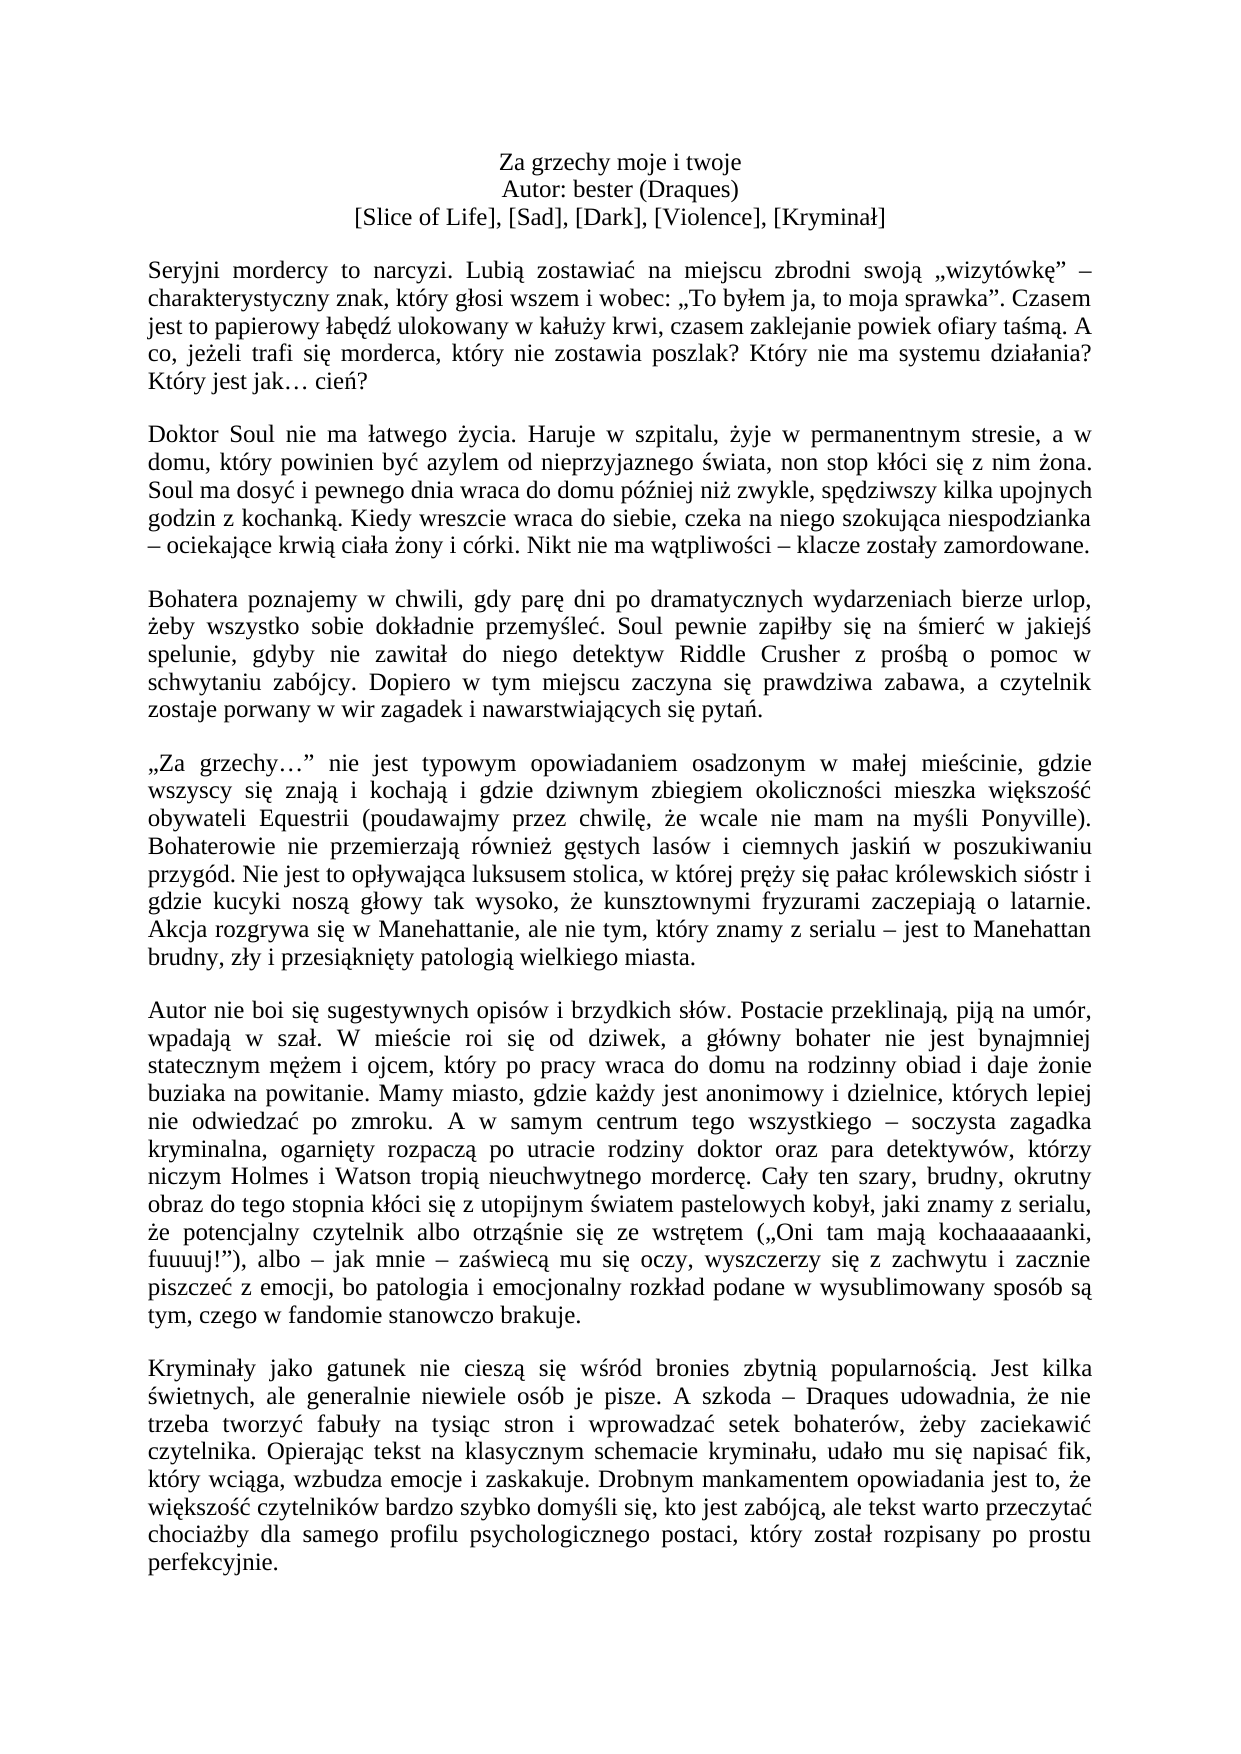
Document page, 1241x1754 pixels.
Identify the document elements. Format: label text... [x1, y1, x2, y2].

text Autor: bester (Draques) [148, 175, 1093, 203]
text Bohatera poznajemy w chwili, gdy parę dni po dramatycznych wydarzeniach bierze urlop, żeby wszystko sobie dokładnie przemyśleć. Soul pewnie zapiłby się na śmierć w jakiejś spelunie, gdyby nie zawitał do niego detektyw Riddle Crusher z prośbą o pomoc w schwytaniu zabójcy. Dopiero w tym miejscu zaczyna się prawdziwa zabawa, a czytelnik zostaje porwany w wir zagadek i nawarstwiających się pytań. [148, 585, 1093, 723]
text Kryminały jako gatunek nie cieszą się wśród bronies zbytnią popularnością. Jest kilka świetnych, ale generalnie niewiele osób je pisze. A szkoda – Draques udowadnia, że nie trzeba tworzyć fabuły na tysiąc stron i wprowadzać setek bohaterów, żeby zaciekawić czytelnika. Opierając tekst na klasycznym schemacie kryminału, udało mu się napisać fik, który wciąga, wzbudza emocje i zaskakuje. Drobnym mankamentem opowiadania jest to, że większość czytelników bardzo szybko domyśli się, kto jest zabójcą, ale tekst warto przeczytać chociażby dla samego profilu psychologicznego postaci, który został rozpisany po prostu perfekcyjnie. [148, 1354, 1093, 1576]
text Doktor Soul nie ma łatwego życia. Haruje w szpitalu, żyje w permanentnym stresie, a w domu, który powinien być azylem od nieprzyjaznego świata, non stop kłóci się z nim żona. Soul ma dosyć i pewnego dnia wraca do domu później niż zwykle, spędziwszy kilka upojnych godzin z kochanką. Kiedy wreszcie wraca do siebie, czeka na niego szokująca niespodzianka – ociekające krwią ciała żony i córki. Nikt nie ma wątpliwości – klacze zostały zamordowane. [148, 421, 1093, 559]
text Za grzechy moje i twoje [148, 148, 1093, 175]
text Seryjni mordercy to narcyzi. Lubią zostawiać na miejscu zbrodni swoją „wizytówkę” – charakterystyczny znak, który głosi wszem i wobec: „To byłem ja, to moja sprawka”. Czasem jest to papierowy łabędź ulokowany w kałuży krwi, czasem zaklejanie powiek ofiary taśmą. A co, jeżeli trafi się morderca, który nie zostawia poszlak? Który nie ma systemu działania? Który jest jak… cień? [148, 256, 1093, 395]
text „Za grzechy…” nie jest typowym opowiadaniem osadzonym w małej mieścinie, gdzie wszyscy się znają i kochają i gdzie dziwnym zbiegiem okoliczności mieszka większość obywateli Equestrii (poudawajmy przez chwilę, że wcale nie mam na myśli Ponyville). Bohaterowie nie przemierzają również gęstych lasów i ciemnych jaskiń w poszukiwaniu przygód. Nie jest to opływająca luksusem stolica, w której pręży się pałac królewskich sióstr i gdzie kucyki noszą głowy tak wysoko, że kunsztownymi fryzurami zaczepiają o latarnie. Akcja rozgrywa się w Manehattanie, ale nie tym, który znamy z serialu – jest to Manehattan brudny, zły i przesiąknięty patologią wielkiego miasta. [148, 749, 1093, 971]
text Autor nie boi się sugestywnych opisów i brzydkich słów. Postacie przeklinają, piją na umór, wpadają w szał. W mieście roi się od dziwek, a główny bohater nie jest bynajmniej statecznym mężem i ojcem, który po pracy wraca do domu na rodzinny obiad i daje żonie buziaka na powitanie. Mamy miasto, gdzie każdy jest anonimowy i dzielnice, których lepiej nie odwiedzać po zmroku. A w samym centrum tego wszystkiego – soczysta zagadka kryminalna, ogarnięty rozpaczą po utracie rodziny doktor oraz para detektywów, którzy niczym Holmes i Watson tropią nieuchwytnego mordercę. Cały ten szary, brudny, okrutny obraz do tego stopnia kłóci się z utopijnym światem pastelowych kobył, jaki znamy z serialu, że potencjalny czytelnik albo otrząśnie się ze wstrętem („Oni tam mają kochaaaaaanki, fuuuuj!”), albo – jak mnie – zaświecą mu się oczy, wyszczerzy się z zachwytu i zacznie piszczeć z emocji, bo patologia i emocjonalny rozkład podane w wysublimowany sposób są tym, czego w fandomie stanowczo brakuje. [148, 996, 1093, 1329]
text [Slice of Life], [Sad], [Dark], [Violence], [Kryminał] [148, 203, 1093, 231]
